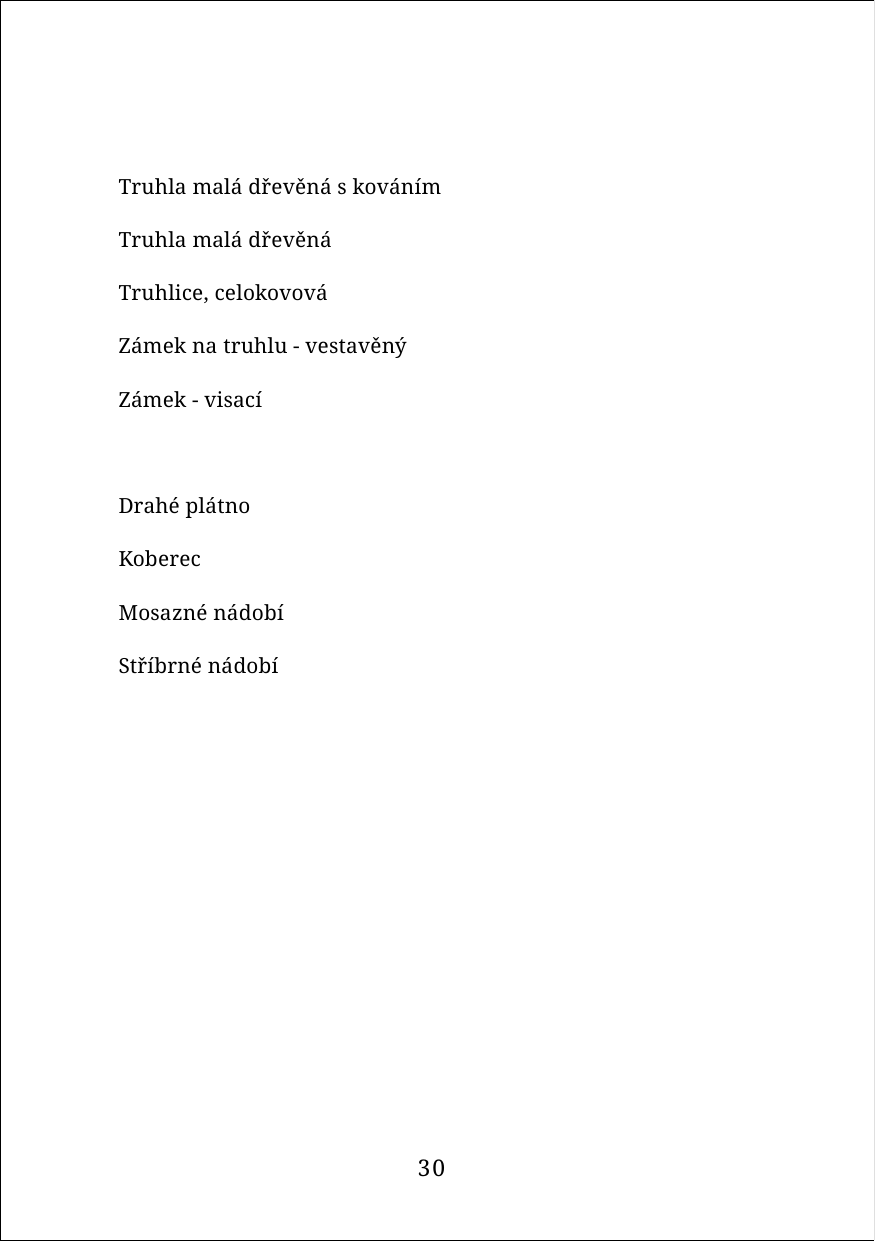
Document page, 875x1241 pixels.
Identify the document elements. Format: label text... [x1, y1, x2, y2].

text Truhlice, celokovová [118, 278, 756, 307]
text Koberec [118, 544, 756, 573]
text Truhla malá dřevěná s kováním [118, 172, 756, 200]
text Zámek na truhlu - vestavěný [118, 331, 756, 360]
text Mosazné nádobí [118, 598, 756, 626]
text Stříbrné nádobí [118, 651, 756, 679]
text Truhla malá dřevěná [118, 225, 756, 253]
text Drahé plátno [118, 491, 756, 519]
text Zámek - visací [118, 385, 756, 413]
